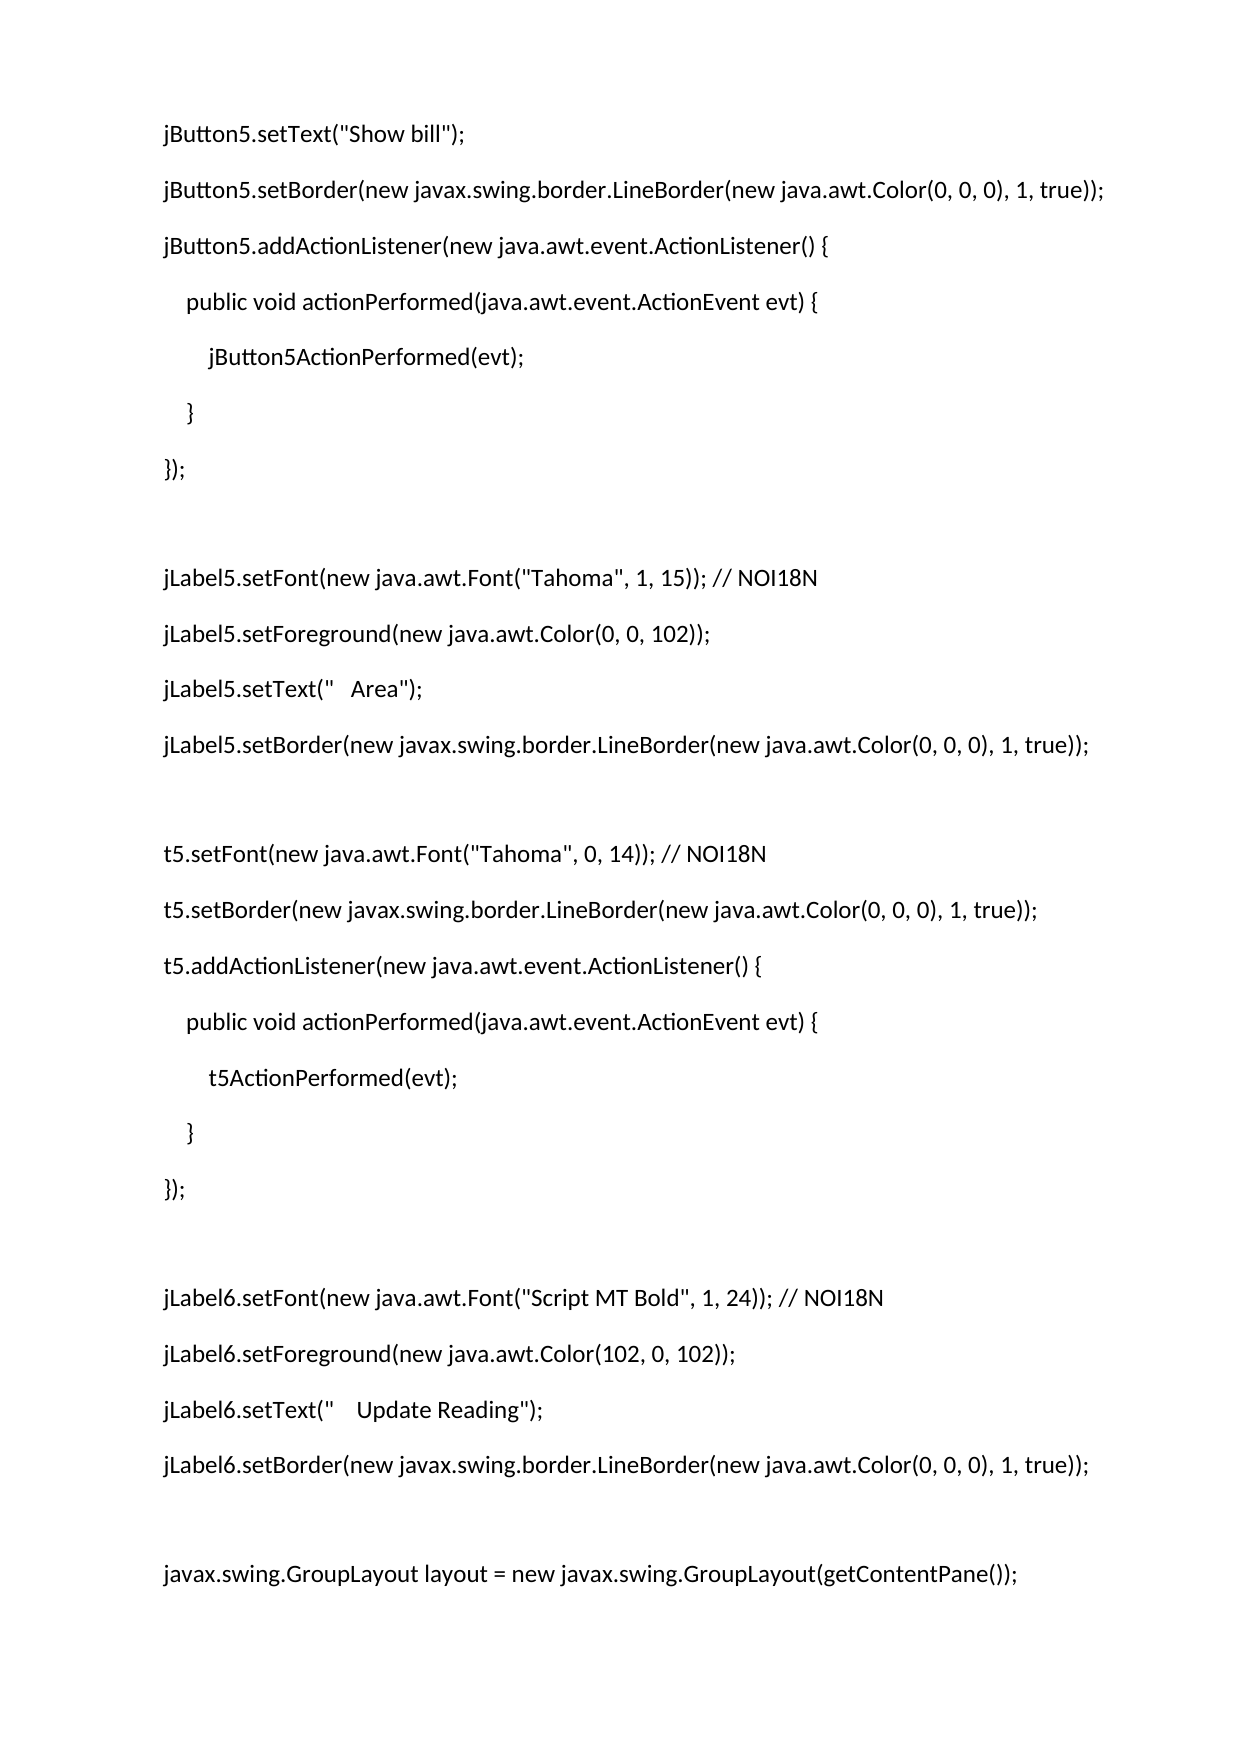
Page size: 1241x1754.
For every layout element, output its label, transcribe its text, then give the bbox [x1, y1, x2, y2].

text jButton5.setText("Show bill"); [118, 118, 1122, 149]
text jLabel6.setForeground(new java.awt.Color(102, 0, 102)); [118, 1338, 1122, 1368]
text public void actionPerformed(java.awt.event.ActionEvent evt) { [118, 286, 1122, 316]
text } [118, 397, 1122, 428]
text jLabel5.setFont(new java.awt.Font("Tahoma", 1, 15)); // NOI18N [118, 562, 1122, 592]
text t5ActionPerformed(evt); [118, 1062, 1122, 1092]
text jLabel5.setForeground(new java.awt.Color(0, 0, 102)); [118, 618, 1122, 648]
text jButton5.addActionListener(new java.awt.event.ActionListener() { [118, 230, 1122, 260]
text jButton5ActionPerformed(evt); [118, 341, 1122, 372]
text }); [118, 1173, 1122, 1204]
text jLabel5.setBorder(new javax.swing.border.LineBorder(new java.awt.Color(0, 0, 0), 1, true)); [118, 729, 1122, 760]
text jLabel6.setText(" Update Reading"); [118, 1394, 1122, 1424]
text } [118, 1117, 1122, 1148]
text jLabel5.setText(" Area"); [118, 674, 1122, 704]
text }); [118, 453, 1122, 484]
text t5.setBorder(new javax.swing.border.LineBorder(new java.awt.Color(0, 0, 0), 1, true)); [118, 894, 1122, 925]
text jButton5.setBorder(new javax.swing.border.LineBorder(new java.awt.Color(0, 0, 0), 1, true)); [118, 174, 1122, 204]
text public void actionPerformed(java.awt.event.ActionEvent evt) { [118, 1006, 1122, 1036]
text t5.setFont(new java.awt.Font("Tahoma", 0, 14)); // NOI18N [118, 838, 1122, 869]
text jLabel6.setBorder(new javax.swing.border.LineBorder(new java.awt.Color(0, 0, 0), 1, true)); [118, 1450, 1122, 1480]
text javax.swing.GroupLayout layout = new javax.swing.GroupLayout(getContentPane()); [118, 1558, 1122, 1589]
text jLabel6.setFont(new java.awt.Font("Script MT Bold", 1, 24)); // NOI18N [118, 1282, 1122, 1313]
text t5.addActionListener(new java.awt.event.ActionListener() { [118, 950, 1122, 981]
